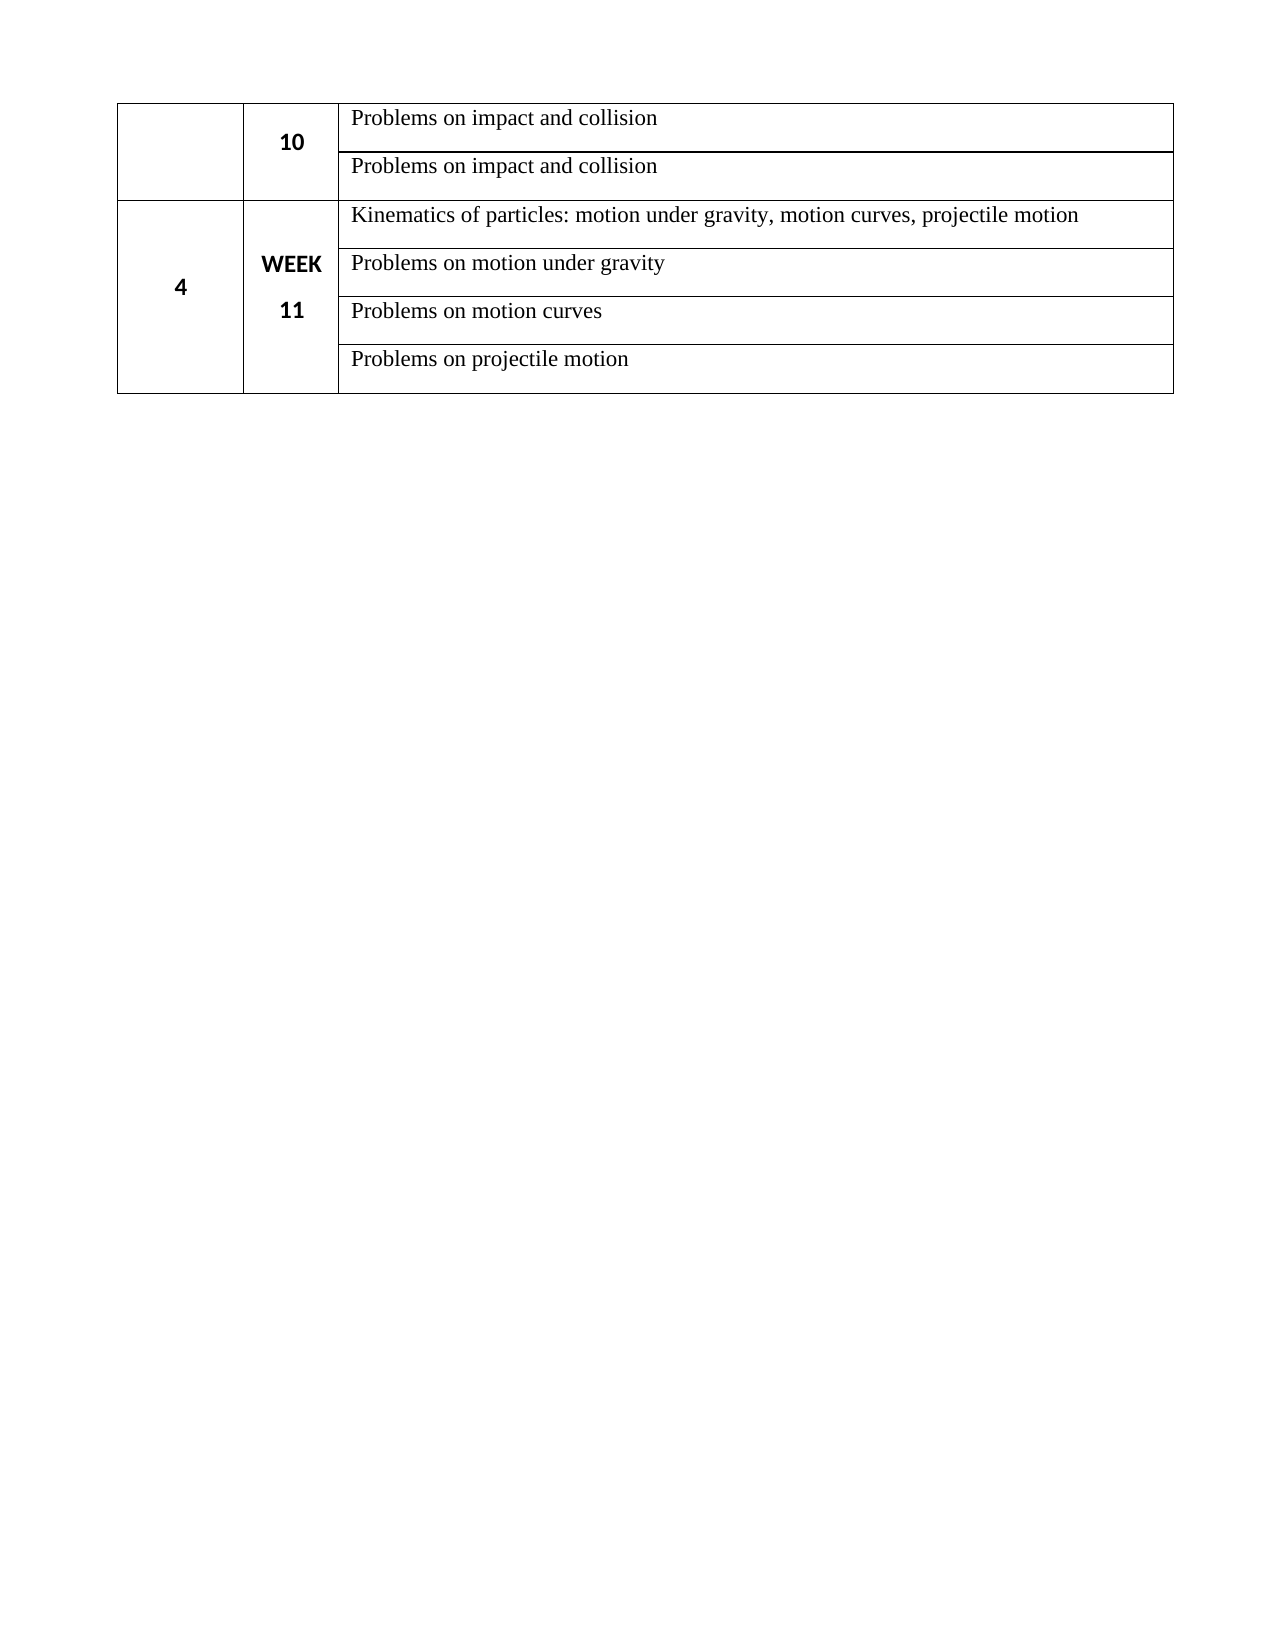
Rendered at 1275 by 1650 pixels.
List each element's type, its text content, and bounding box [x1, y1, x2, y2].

table_cell Problems on projectile motion [339, 345, 1173, 392]
table_cell Problems on motion under gravity [339, 249, 1173, 296]
table_cell Problems on impact and collision [339, 104, 1173, 151]
table_cell [118, 104, 243, 199]
table_cell Problems on impact and collision [339, 153, 1173, 199]
table_cell WEEK 11 [244, 201, 338, 392]
table_cell Kinematics of particles: motion under gravity, motion curves, projectile motion [339, 201, 1173, 248]
table_cell 4 [118, 201, 243, 392]
table_cell Problems on motion curves [339, 297, 1173, 344]
table_cell 10 [244, 104, 338, 199]
